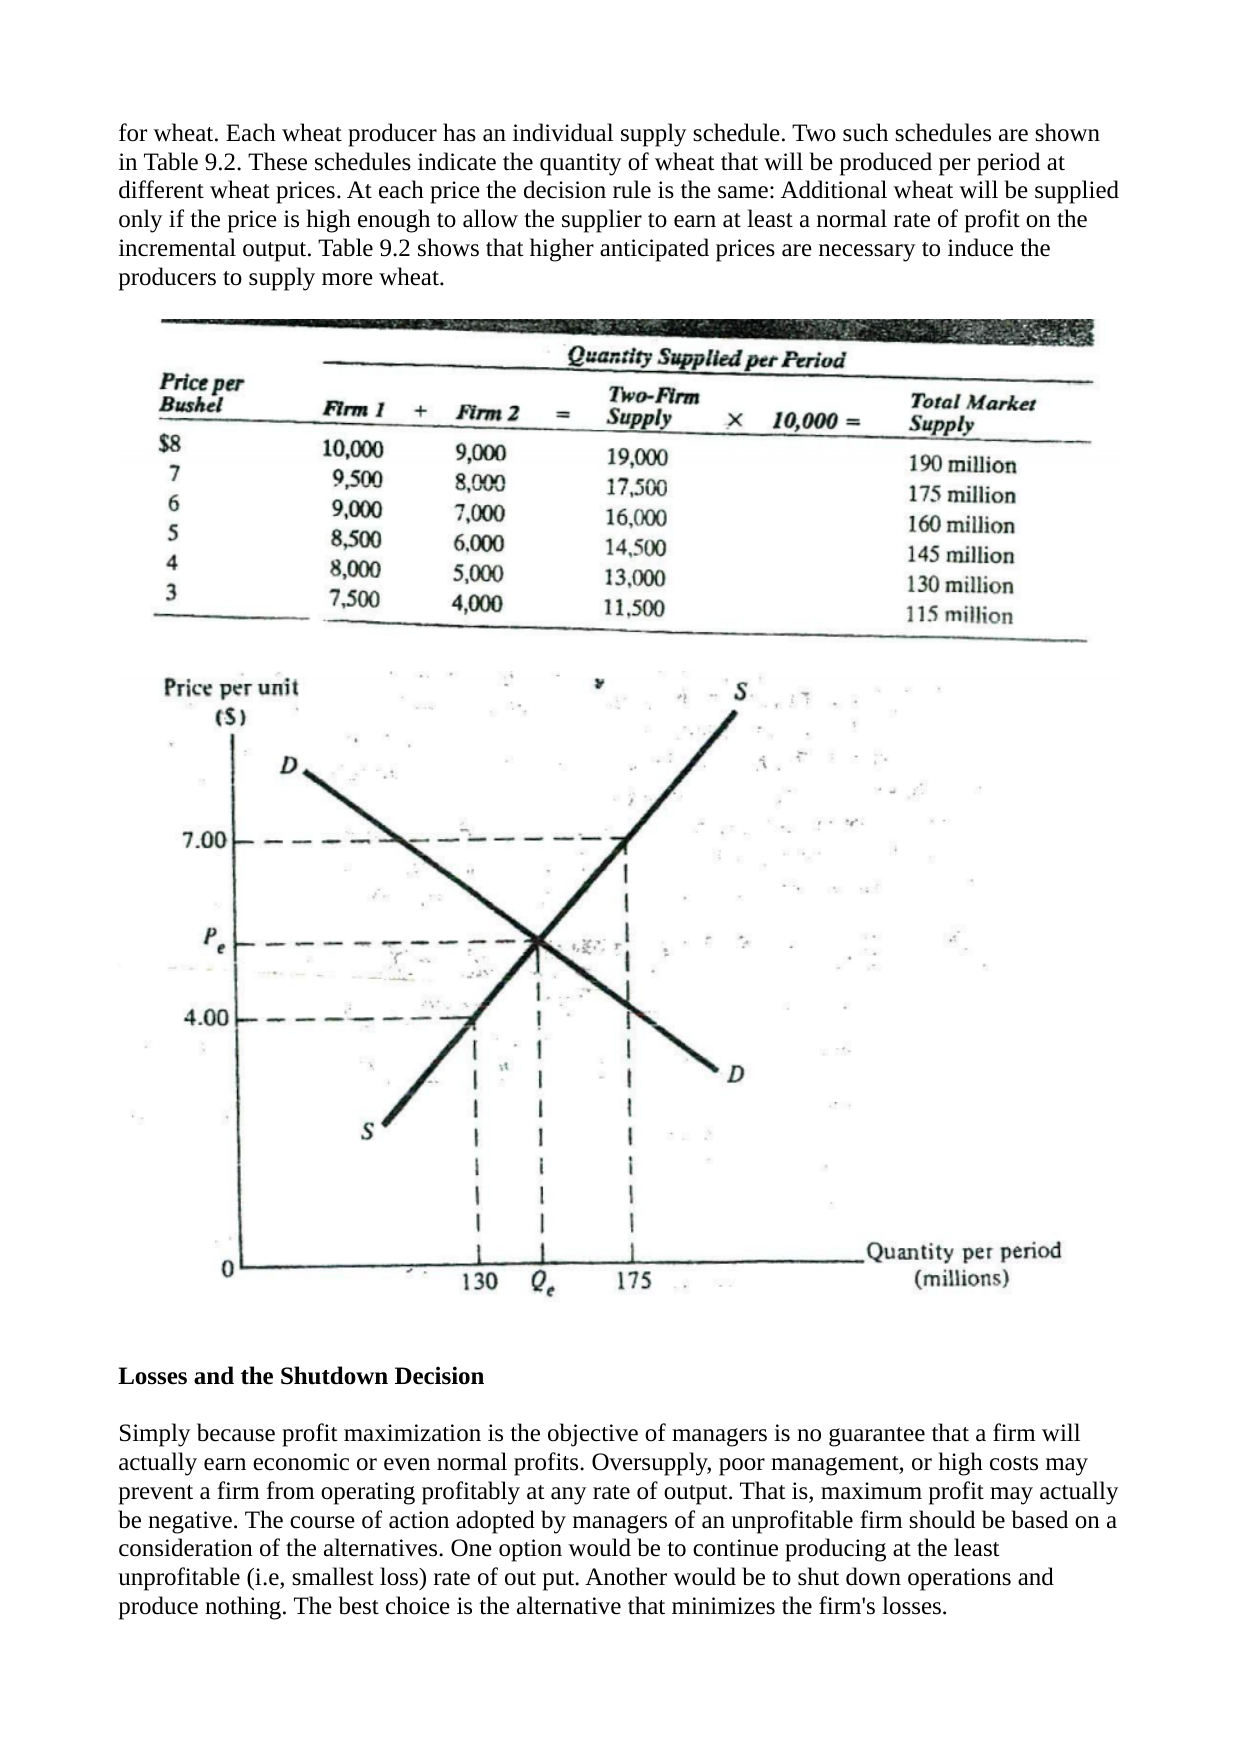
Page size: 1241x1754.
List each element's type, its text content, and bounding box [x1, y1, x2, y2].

text for wheat. Each wheat producer has an individual supply schedule. Two such schedules are shown in Table 9.2. These schedules indicate the quantity of wheat that will be produced per period at different wheat prices. At each price the decision rule is the same: Additional wheat will be supplied only if the price is high enough to allow the supplier to earn at least a normal rate of profit on the incremental output. Table 9.2 shows that higher anticipated prices are necessary to induce the producers to supply more wheat. [118, 118, 1122, 291]
picture [118, 671, 1123, 1333]
picture [118, 319, 1123, 643]
text Simply because profit maximization is the objective of managers is no guarantee that a firm will actually earn economic or even normal profits. Oversupply, poor management, or high costs may prevent a firm from operating profitably at any rate of output. That is, maximum profit may actually be negative. The course of action adopted by managers of an unprofitable firm should be based on a consideration of the alternatives. One option would be to continue producing at the least unprofitable (i.e, smallest loss) rate of out put. Another would be to shut down operations and produce nothing. The best choice is the alternative that minimizes the firm's losses. [118, 1418, 1122, 1620]
text Losses and the Shutdown Decision [118, 1361, 1122, 1390]
